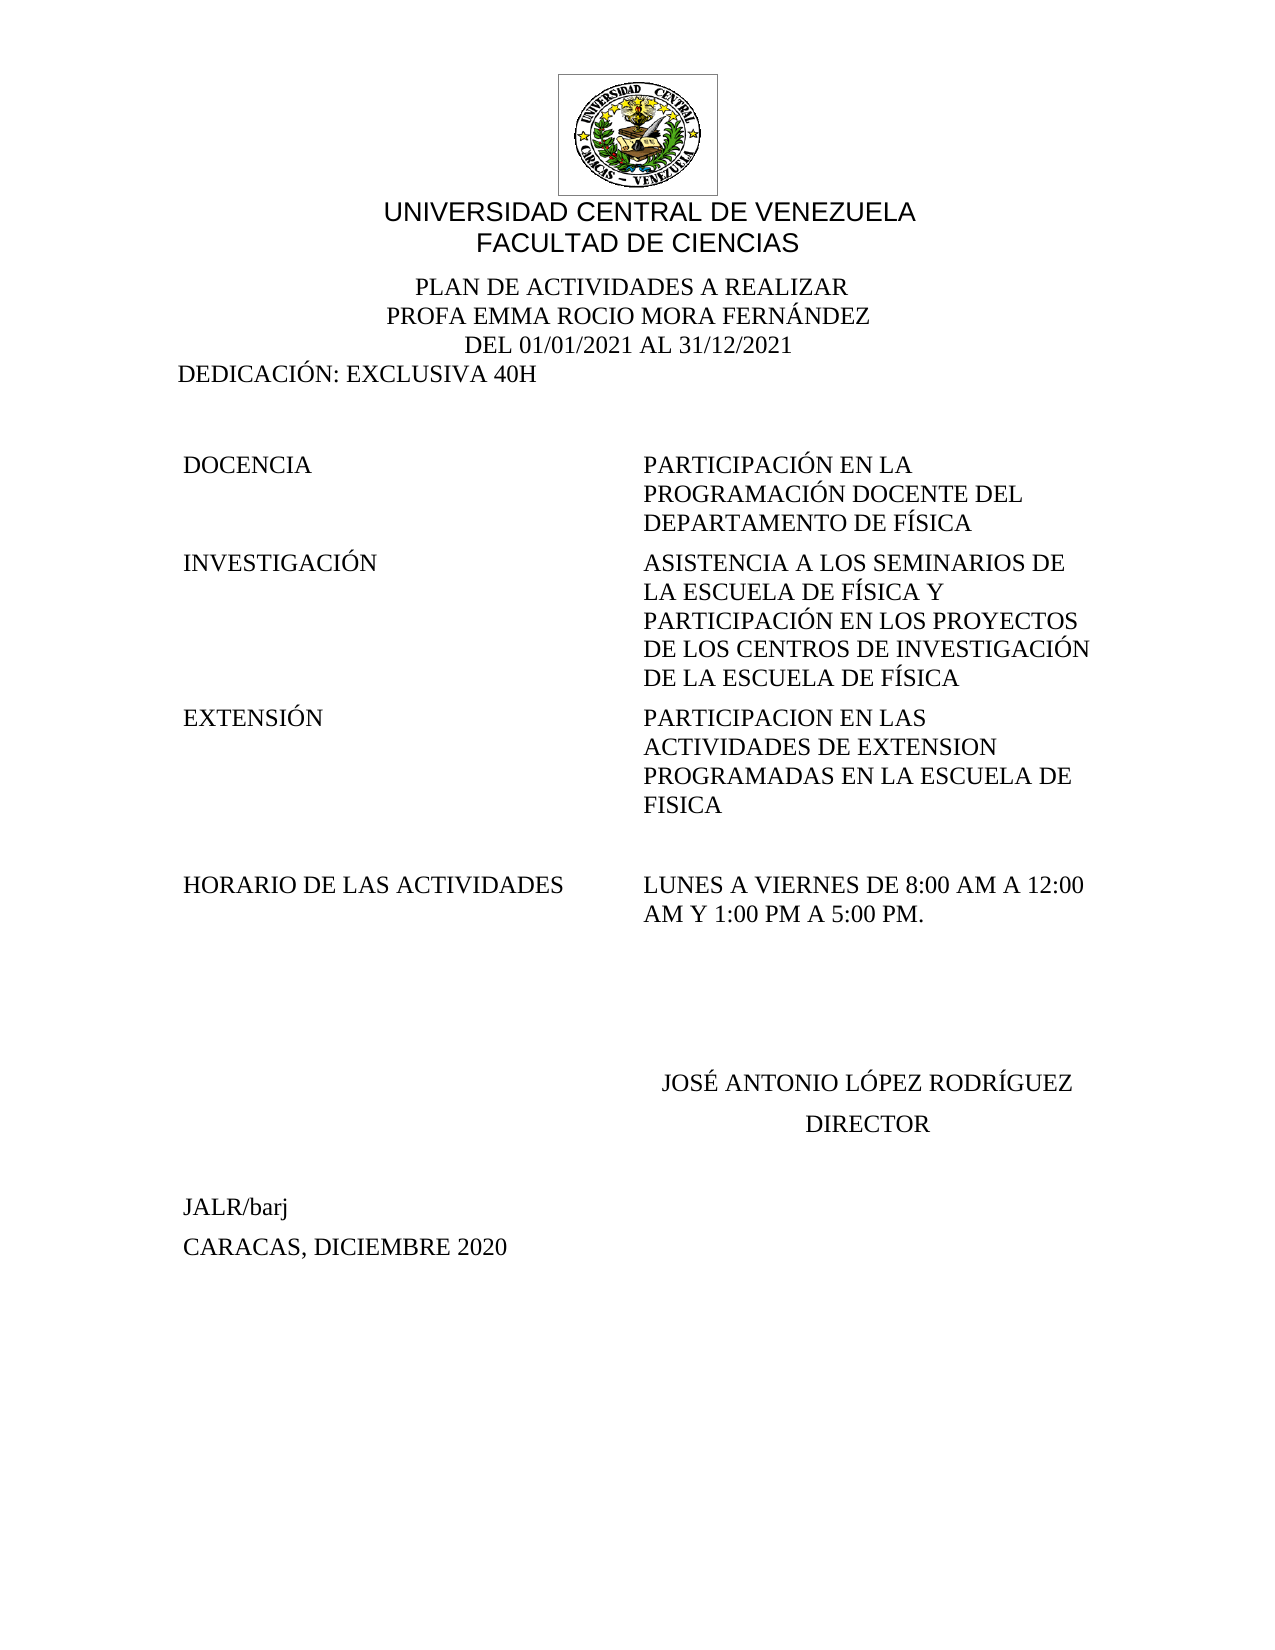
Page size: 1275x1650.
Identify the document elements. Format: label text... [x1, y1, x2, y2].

text PLAN DE ACTIVIDADES A REALIZAR [177, 272, 1086, 301]
table_cell JALR/barj [177, 1186, 637, 1226]
table_header JOSÉ ANTONIO LÓPEZ RODRÍGUEZ [638, 1020, 1098, 1103]
table_cell investigación [177, 543, 637, 698]
table_cell CARACAS, diciembre 2020 [177, 1226, 637, 1267]
table_cell HORARIO DE LAS ACTIVIDADES [177, 865, 637, 933]
table_cell PARTICIPACION EN LAS ACTIVIDADES DE EXTENSION PROGRAMADAS EN LA ESCUELA DE FISICA [638, 698, 1098, 824]
table_header [177, 1020, 637, 1103]
table_header DOCENCIA [177, 445, 637, 543]
table_cell [638, 824, 1098, 864]
table_header PARTICIPACIÓN EN LA PROGRAMACIÓN DOCENTE DEL DEPARTAMENTO DE FÍSICA [638, 445, 1098, 543]
table_cell [638, 1226, 1098, 1267]
text PROFA Emma Rocio Mora Fernández [177, 301, 1086, 330]
table_cell ASISTENCIA A LOS SEMINARIOS DE LA ESCUELA DE FÍSICA Y PARTICIPACIÓN EN LOS PROYECTOS DE LOS CENTROS DE INVESTIGACIÓN DE LA ESCUELA DE FÍSICA [638, 543, 1098, 698]
table_cell [177, 1103, 637, 1186]
text dedicación: Exclusiva 40H [177, 359, 1086, 387]
table_cell extensión [177, 698, 637, 824]
table_cell [177, 824, 637, 864]
table_cell LUNES A VIERNES DE 8:00 am a 12:00 am y 1:00 pm a 5:00 pm. [638, 865, 1098, 933]
text DEL 01/01/2021 al 31/12/2021 [177, 330, 1086, 359]
table_cell [638, 1186, 1098, 1226]
table_cell DIRECTOR [638, 1103, 1098, 1186]
